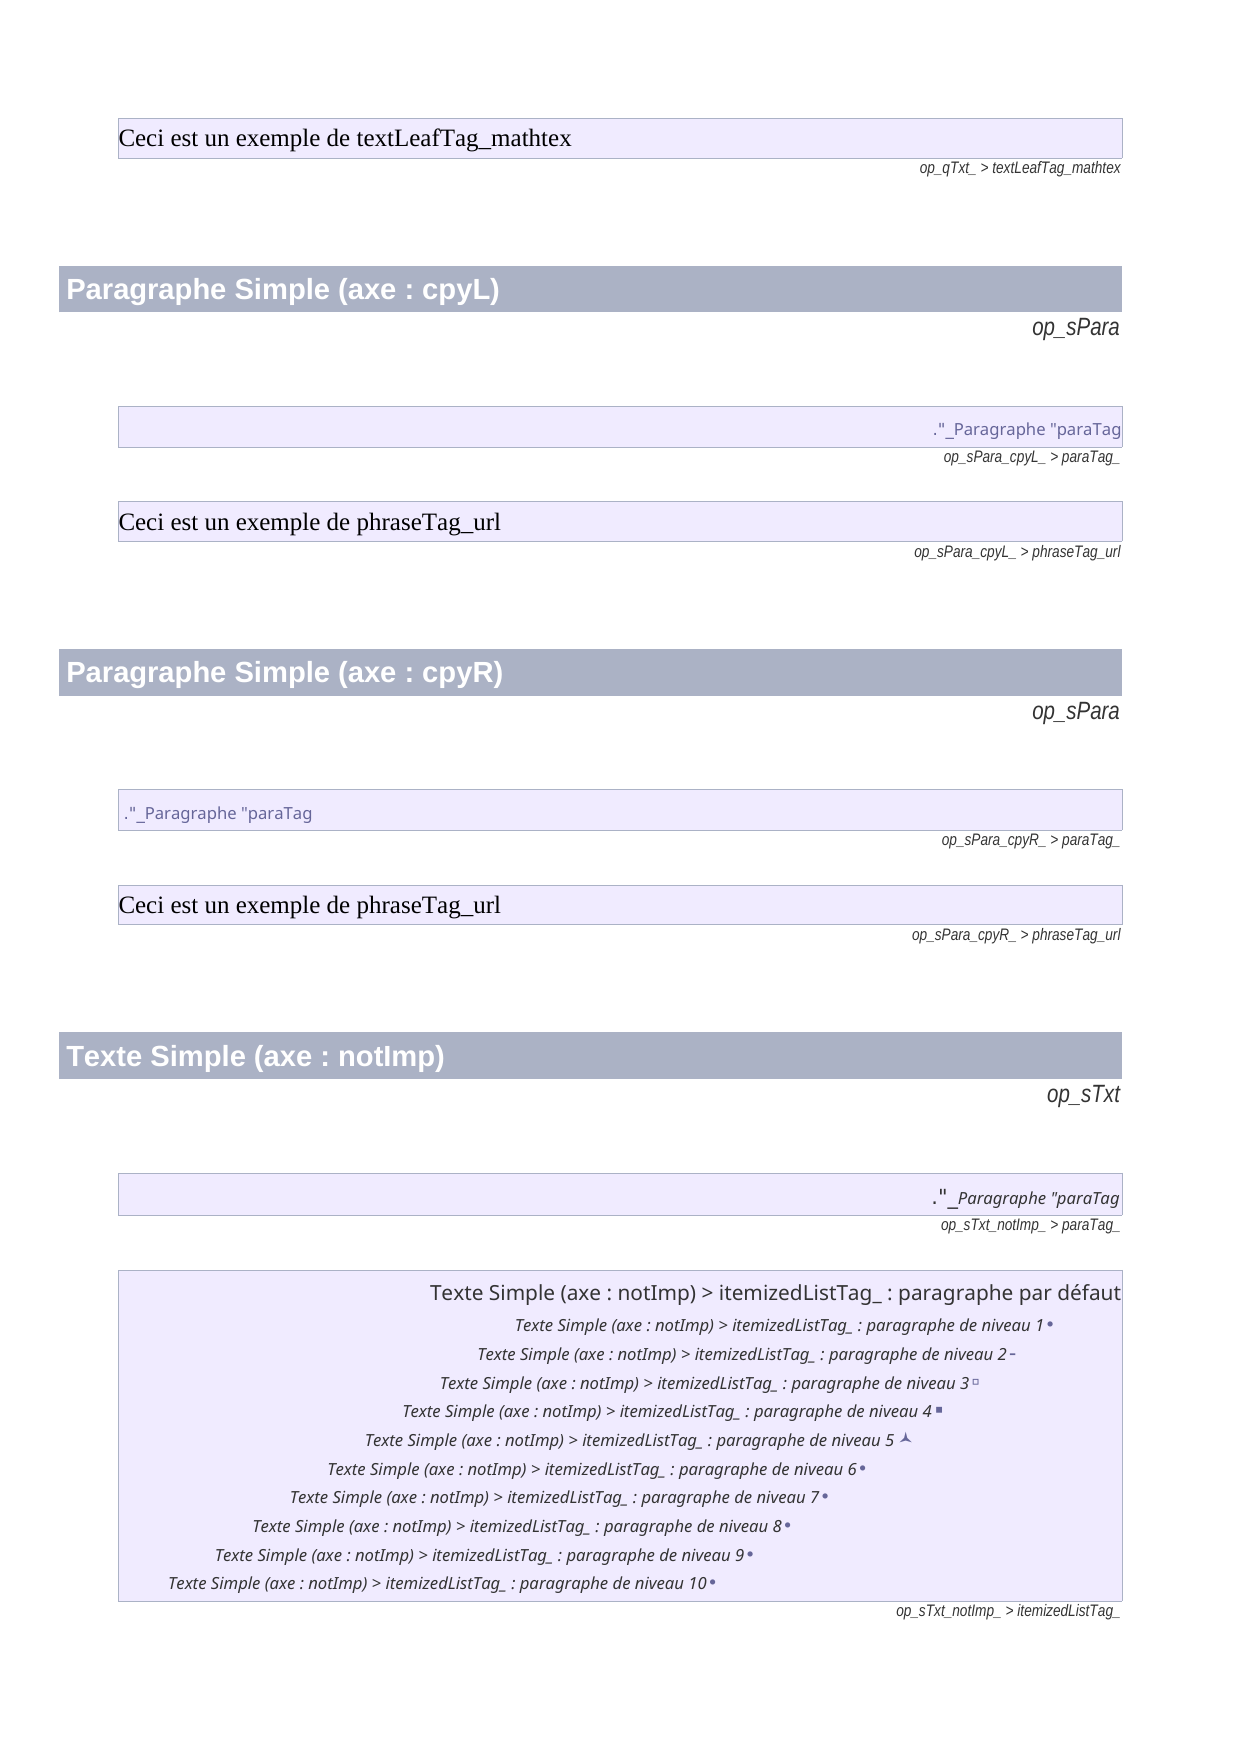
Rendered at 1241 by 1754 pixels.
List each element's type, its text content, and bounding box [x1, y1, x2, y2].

title op_sTxt_notImp_ > paraTag_ [118, 1216, 1122, 1234]
table_header Ceci est un exemple de phraseTag_url [119, 502, 1122, 541]
title Paragraphe Simple (axe : cpyR) [60, 650, 1122, 695]
table_header Paragraphe "paraTag_". [119, 407, 1122, 447]
subtitle op_sPara [118, 696, 1122, 724]
title op_sPara_cpyL_ > phraseTag_url [118, 542, 1122, 561]
table_header Paragraphe "paraTag_". [119, 1174, 1122, 1215]
subtitle op_sTxt [118, 1079, 1122, 1108]
table_header Ceci est un exemple de textLeafTag_mathtex [119, 119, 1122, 158]
title op_sPara_cpyL_ > paraTag_ [118, 448, 1122, 466]
title Texte Simple (axe : notImp) [60, 1034, 1122, 1078]
title op_qTxt_ > textLeafTag_mathtex [118, 159, 1122, 177]
title op_sPara_cpyR_ > paraTag_ [118, 831, 1122, 849]
title Paragraphe Simple (axe : cpyL) [60, 267, 1122, 311]
table_header Paragraphe "paraTag_". [119, 790, 1122, 830]
table_header Texte Simple (axe : notImp) > itemizedListTag_ : paragraphe par défaut Texte Simple (axe : notImp) > itemizedListTag_ : paragraphe de niveau 1 Texte Simple (axe : notImp) > itemizedListTag_ : paragraphe de niveau 2 Texte Simple (axe : notImp) > itemizedListTag_ : paragraphe de niveau 3 Texte Simple (axe : notImp) > itemizedListTag_ : paragraphe de niveau 4 Texte Simple (axe : notImp) > itemizedListTag_ : paragraphe de niveau 5 Texte Simple (axe : notImp) > itemizedListTag_ : paragraphe de niveau 6 Texte Simple (axe : notImp) > itemizedListTag_ : paragraphe de niveau 7 Texte Simple (axe : notImp) > itemizedListTag_ : paragraphe de niveau 8 Texte Simple (axe : notImp) > itemizedListTag_ : paragraphe de niveau 9 Texte Simple (axe : notImp) > itemizedListTag_ : paragraphe de niveau 10 [119, 1271, 1122, 1601]
title op_sPara_cpyR_ > phraseTag_url [118, 925, 1122, 944]
title op_sTxt_notImp_ > itemizedListTag_ [118, 1602, 1122, 1620]
table_header Ceci est un exemple de phraseTag_url [119, 886, 1122, 924]
subtitle op_sPara [118, 312, 1122, 341]
